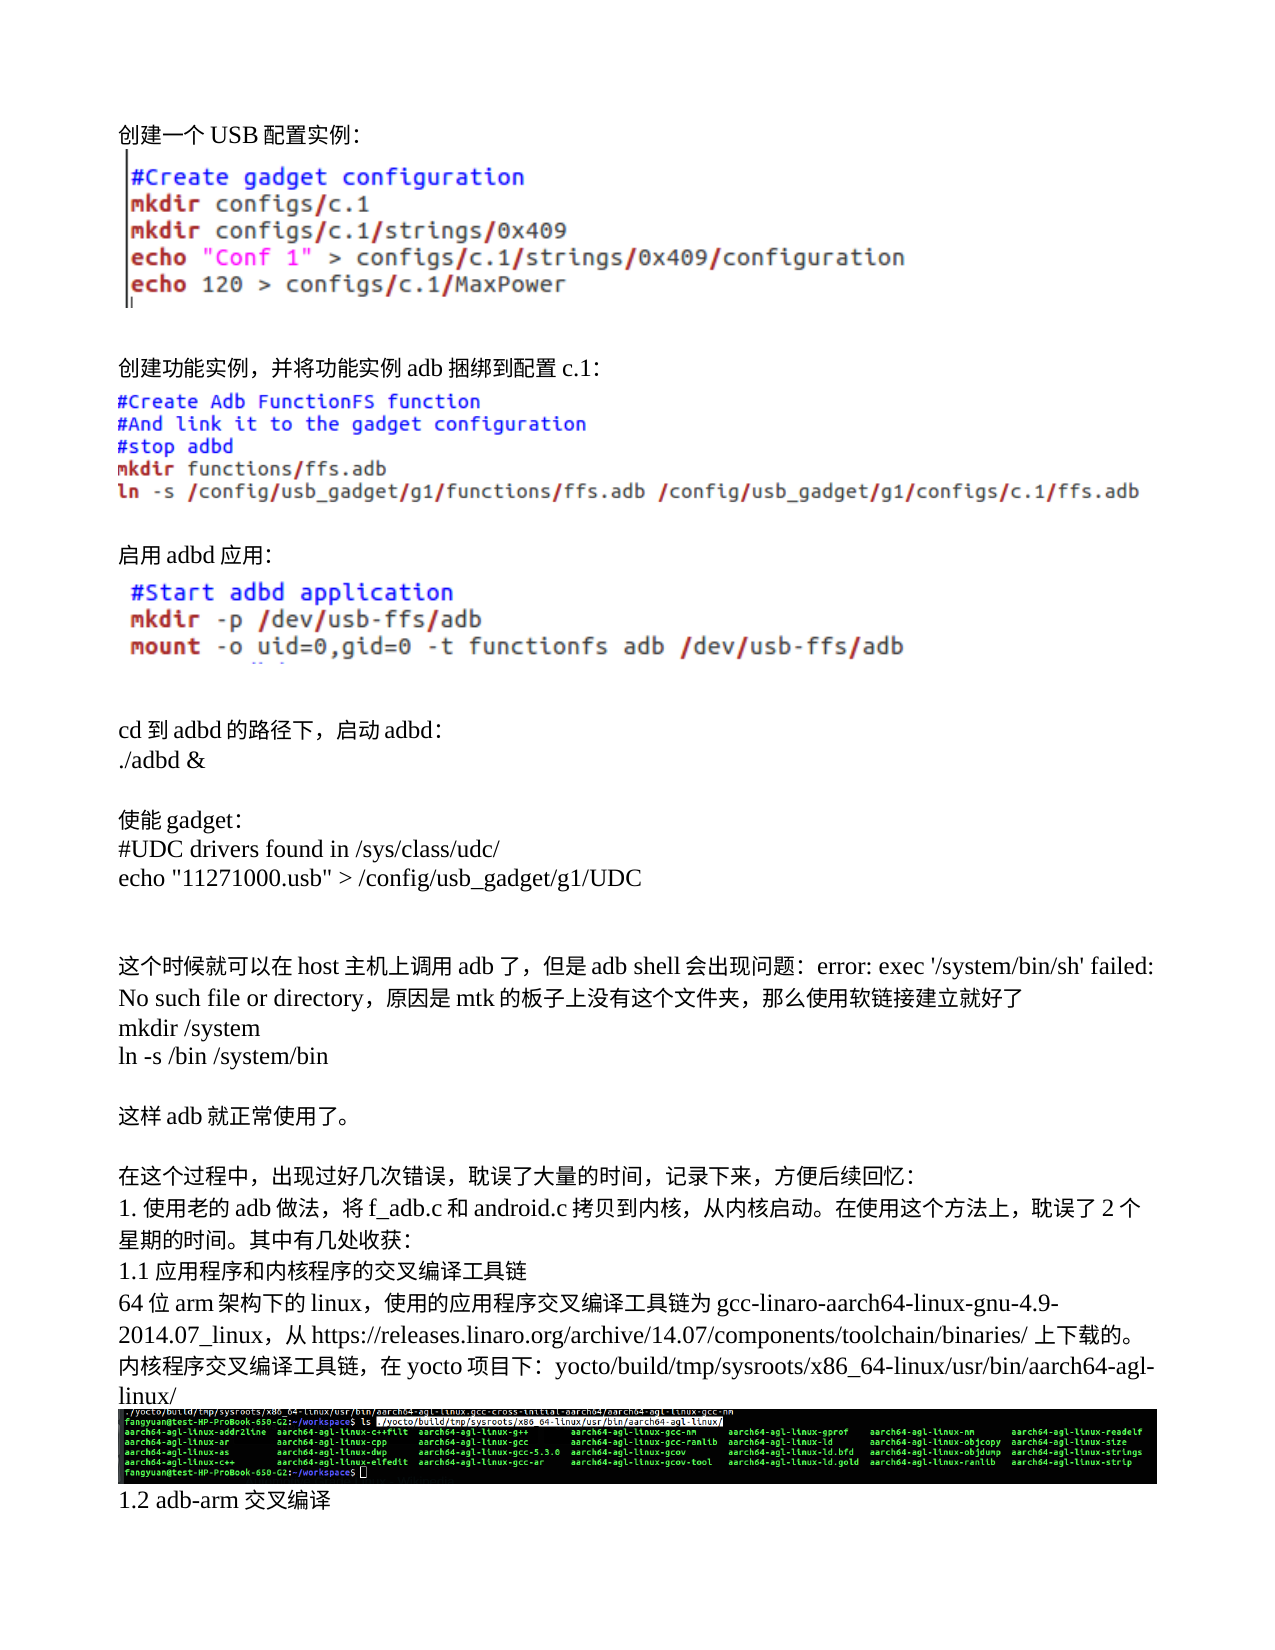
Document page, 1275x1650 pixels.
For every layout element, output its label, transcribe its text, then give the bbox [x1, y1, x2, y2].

text ./adbd & [118, 745, 1157, 774]
text 使能gadget： [118, 803, 1157, 834]
text 64位 arm架构下的linux，使用的应用程序交叉编译工具链为gcc-linaro-aarch64-linux-gnu-4.9-2014.07_linux，从https://releases.linaro.org/archive/14.07/components/toolchain/binaries/ 上下载的。 [118, 1286, 1157, 1349]
text mkdir /system [118, 1013, 1157, 1041]
picture [125, 149, 914, 308]
text 创建一个USB配置实例： [118, 118, 1157, 150]
text 这个时候就可以在host主机上调用adb了，但是adb shell会出现问题：error: exec '/system/bin/sh' failed: No such file or directory，原因是mtk的板子上没有这个文件夹，那么使用软链接建立就好了 [118, 949, 1157, 1013]
text 1. 使用老的adb做法，将f_adb.c和android.c拷贝到内核，从内核启动。在使用这个方法上，耽误了2个星期的时间。其中有几处收获： [118, 1191, 1157, 1254]
text #UDC drivers found in /sys/class/udc/ [118, 834, 1157, 863]
text 在这个过程中，出现过好几次错误，耽误了大量的时间，记录下来，方便后续回忆： [118, 1159, 1157, 1191]
text 1.1 应用程序和内核程序的交叉编译工具链 [118, 1254, 1157, 1286]
text ln -s /bin /system/bin [118, 1041, 1157, 1070]
text 这样adb就正常使用了。 [118, 1099, 1157, 1131]
text cd到adbd的路径下，启动adbd： [118, 713, 1157, 745]
picture [118, 382, 1157, 510]
text echo "11271000.usb" > /config/usb_gadget/g1/UDC [118, 863, 1157, 892]
text 内核程序交叉编译工具链，在yocto项目下：yocto/build/tmp/sysroots/x86_64-linux/usr/bin/aarch64-agl-linux/ [118, 1349, 1157, 1409]
picture [128, 569, 911, 664]
text 创建功能实例，并将功能实例adb捆绑到配置c.1： [118, 351, 1157, 382]
text 启用adbd应用： [118, 538, 1157, 570]
text 1.2 adb-arm交叉编译 [118, 1484, 1157, 1515]
picture [118, 1409, 1157, 1484]
